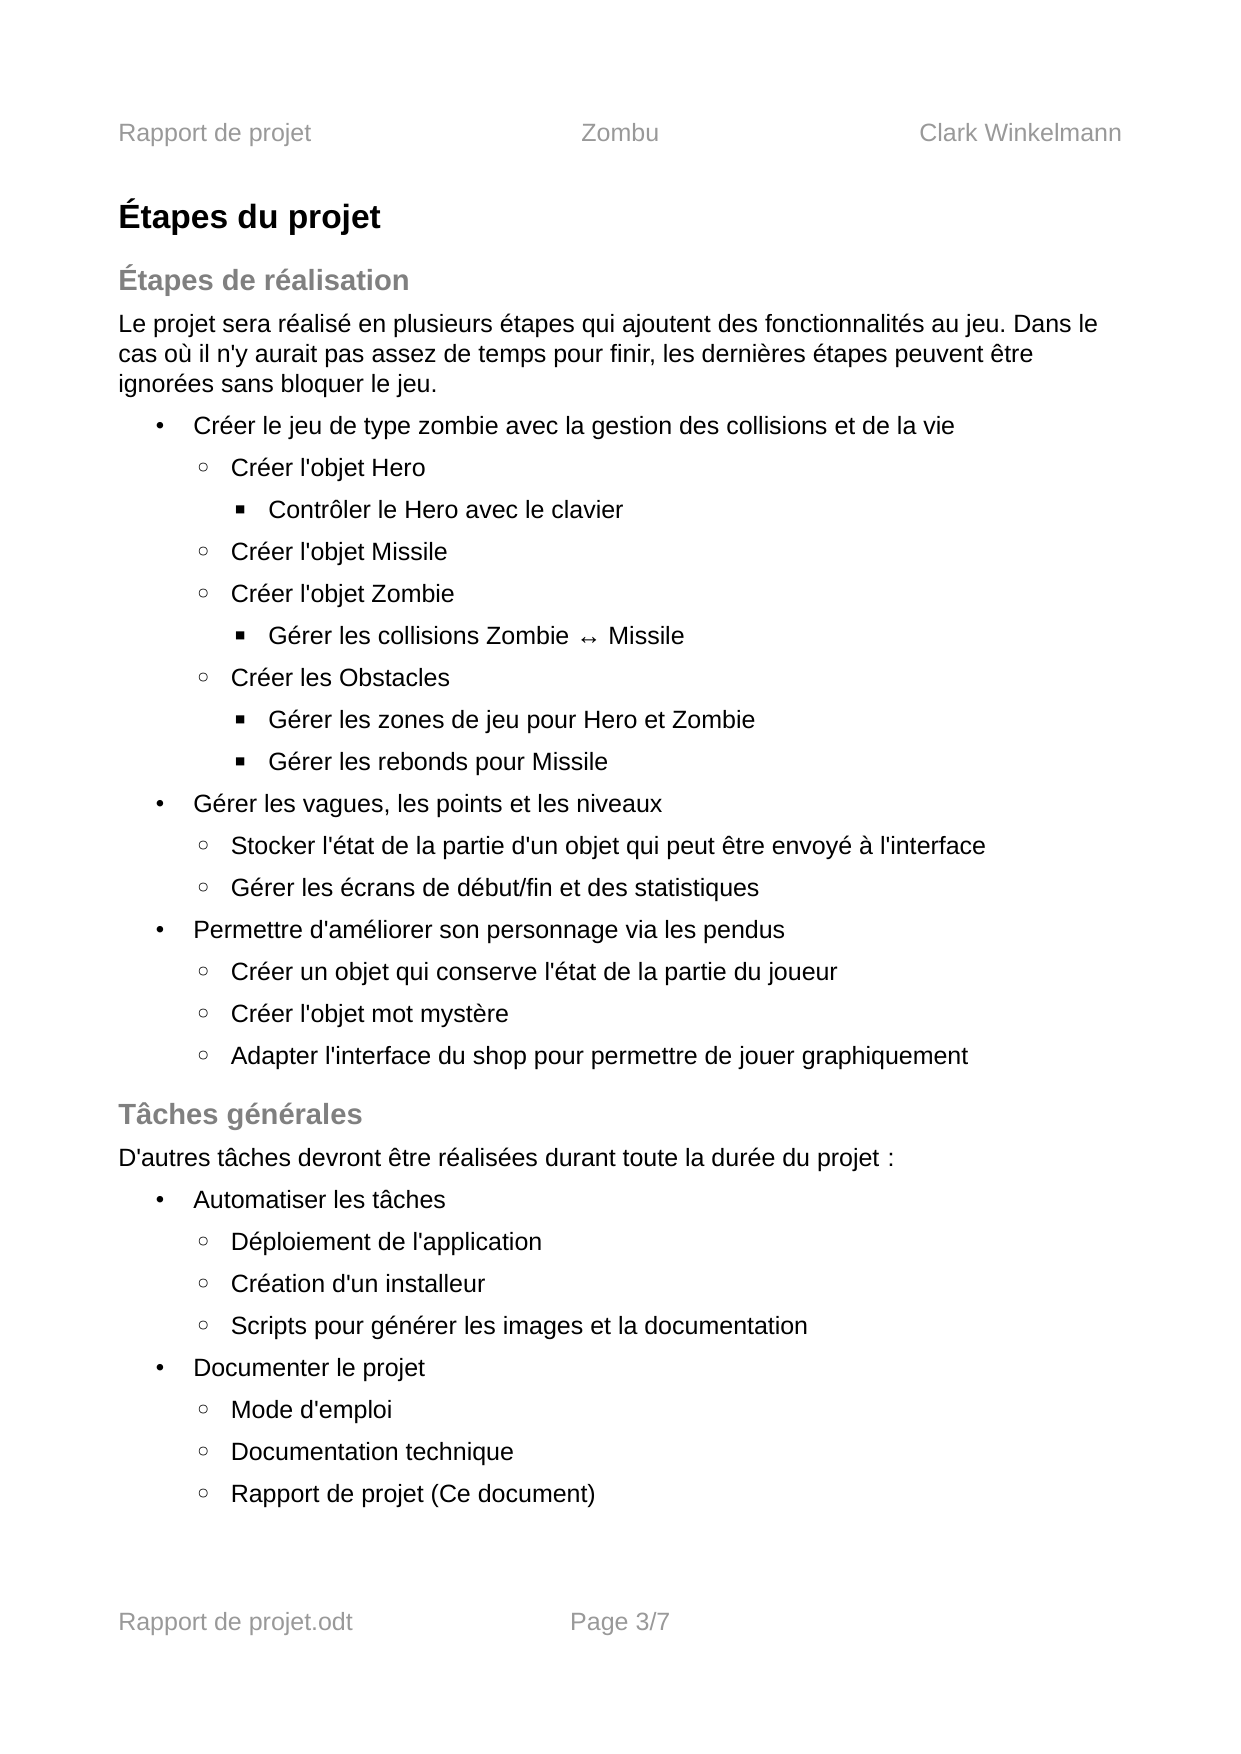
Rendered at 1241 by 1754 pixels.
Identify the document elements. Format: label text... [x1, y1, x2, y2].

subtitle Tâches générales [118, 1097, 1122, 1131]
list Documentation technique [193, 1437, 1122, 1466]
list Créer le jeu de type zombie avec la gestion des collisions et de la vie [156, 411, 1122, 440]
list Créer l'objet mot mystère [193, 999, 1122, 1028]
list Créer l'objet Zombie [193, 579, 1122, 608]
text Le projet sera réalisé en plusieurs étapes qui ajoutent des fonctionnalités au jeu. Dans le cas où il n'y aurait pas assez de temps pour finir, les dernières étapes peuvent être ignorées sans bloquer le jeu. [118, 309, 1122, 398]
list Scripts pour générer les images et la documentation [193, 1311, 1122, 1340]
list Gérer les collisions Zombie ↔ Missile [231, 621, 1122, 650]
list Créer l'objet Missile [193, 537, 1122, 566]
list Gérer les vagues, les points et les niveaux [156, 789, 1122, 818]
list Stocker l'état de la partie d'un objet qui peut être envoyé à l'interface [193, 831, 1122, 860]
subtitle Étapes de réalisation [118, 263, 1122, 296]
subtitle Étapes du projet [118, 197, 1122, 236]
list Créer les Obstacles [193, 663, 1122, 692]
list Automatiser les tâches [156, 1185, 1122, 1214]
list Adapter l'interface du shop pour permettre de jouer graphiquement [193, 1041, 1122, 1069]
list Documenter le projet [156, 1353, 1122, 1382]
list Permettre d'améliorer son personnage via les pendus [156, 915, 1122, 944]
list Mode d'emploi [193, 1395, 1122, 1424]
list Gérer les rebonds pour Missile [231, 747, 1122, 776]
list Rapport de projet (Ce document) [193, 1479, 1122, 1508]
list Gérer les zones de jeu pour Hero et Zombie [231, 705, 1122, 734]
list Créer l'objet Hero [193, 453, 1122, 482]
list Gérer les écrans de début/fin et des statistiques [193, 873, 1122, 902]
text D'autres tâches devront être réalisées durant toute la durée du projet : [118, 1143, 1122, 1172]
list Déploiement de l'application [193, 1227, 1122, 1256]
list Création d'un installeur [193, 1269, 1122, 1298]
list Créer un objet qui conserve l'état de la partie du joueur [193, 957, 1122, 986]
list Contrôler le Hero avec le clavier [231, 495, 1122, 524]
